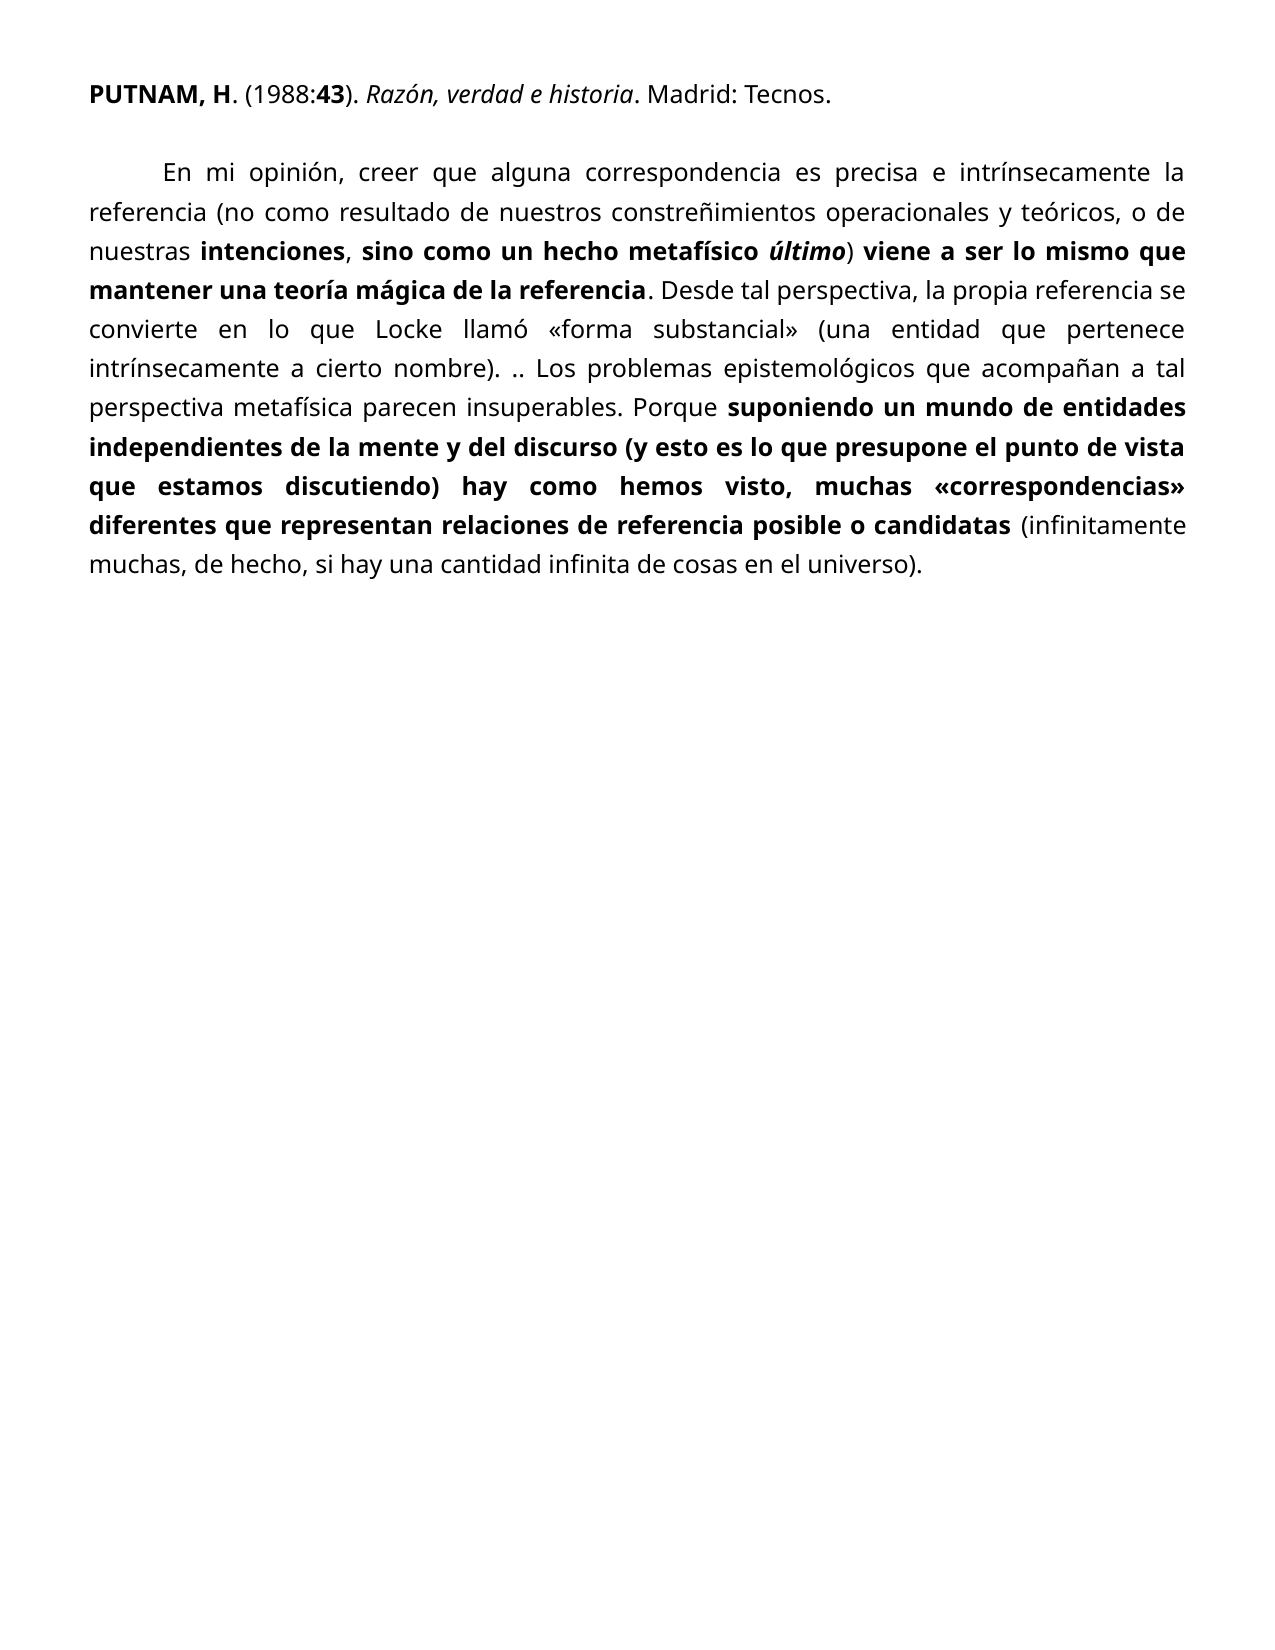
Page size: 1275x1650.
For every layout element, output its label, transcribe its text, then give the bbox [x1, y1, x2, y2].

text En mi opinión, creer que alguna correspondencia es precisa e intrínsecamente la referencia (no como resultado de nuestros constreñimientos operacionales y teóricos, o de nuestras intenciones, sino como un hecho metafísico último) viene a ser lo mismo que mantener una teoría mágica de la referencia. Desde tal perspectiva, la propia referencia se convierte en lo que Locke llamó «forma substancial» (una entidad que pertenece intrínsecamente a cierto nombre). .. Los problemas epistemológicos que acompañan a tal perspectiva metafísica parecen insuperables. Porque suponiendo un mundo de entidades independientes de la mente y del discurso (y esto es lo que presupone el punto de vista que estamos discutiendo) hay como hemos visto, muchas «correspondencias» diferentes que representan relaciones de referencia posible o candidatas (infinitamente muchas, de hecho, si hay una cantidad infinita de cosas en el universo). [88, 155, 1186, 581]
text PUTNAM, H. (1988:43). Razón, verdad e historia. Madrid: Tecnos. [88, 77, 1186, 111]
